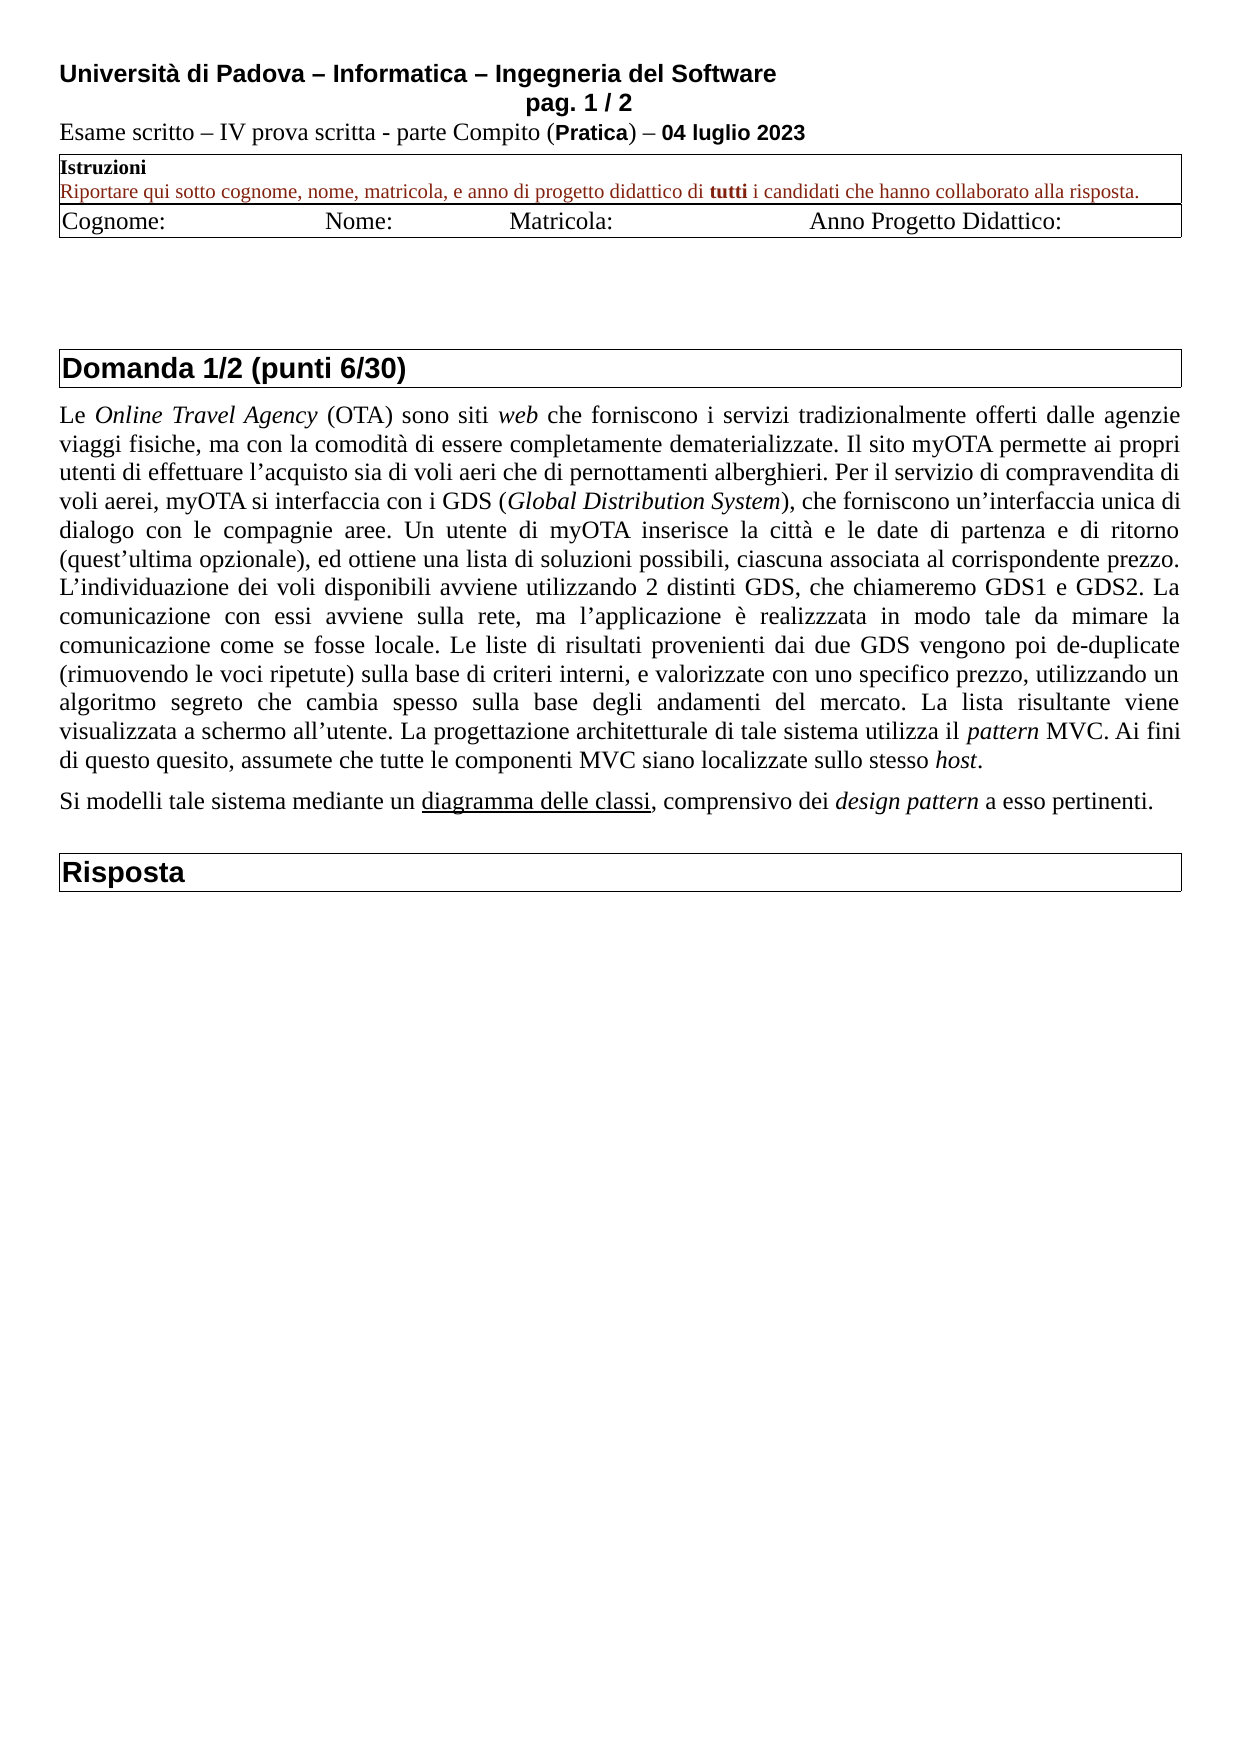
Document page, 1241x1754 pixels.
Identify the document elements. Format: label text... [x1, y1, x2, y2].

text Si modelli tale sistema mediante un diagramma delle classi, comprensivo dei design pattern a esso pertinenti. [59, 786, 1181, 815]
subtitle Domanda 1/2 (punti 6/30) [60, 350, 1181, 387]
text Le Online Travel Agency (OTA) sono siti web che forniscono i servizi tradizionalmente offerti dalle agenzie viaggi fisiche, ma con la comodità di essere completamente dematerializzate. Il sito myOTA permette ai propri utenti di effettuare l’acquisto sia di voli aeri che di pernottamenti alberghieri. Per il servizio di compravendita di voli aerei, myOTA si interfaccia con i GDS (Global Distribution System), che forniscono un’interfaccia unica di dialogo con le compagnie aree. Un utente di myOTA inserisce la città e le date di partenza e di ritorno (quest’ultima opzionale), ed ottiene una lista di soluzioni possibili, ciascuna associata al corrispondente prezzo. L’individuazione dei voli disponibili avviene utilizzando 2 distinti GDS, che chiameremo GDS1 e GDS2. La comunicazione con essi avviene sulla rete, ma l’applicazione è realizzzata in modo tale da mimare la comunicazione come se fosse locale. Le liste di risultati provenienti dai due GDS vengono poi de-duplicate (rimuovendo le voci ripetute) sulla base di criteri interni, e valorizzate con uno specifico prezzo, utilizzando un algoritmo segreto che cambia spesso sulla base degli andamenti del mercato. La lista risultante viene visualizzata a schermo all’utente. La progettazione architetturale di tale sistema utilizza il pattern MVC. Ai fini di questo quesito, assumete che tutte le componenti MVC siano localizzate sullo stesso host. [59, 400, 1181, 774]
subtitle Risposta [60, 854, 1181, 891]
